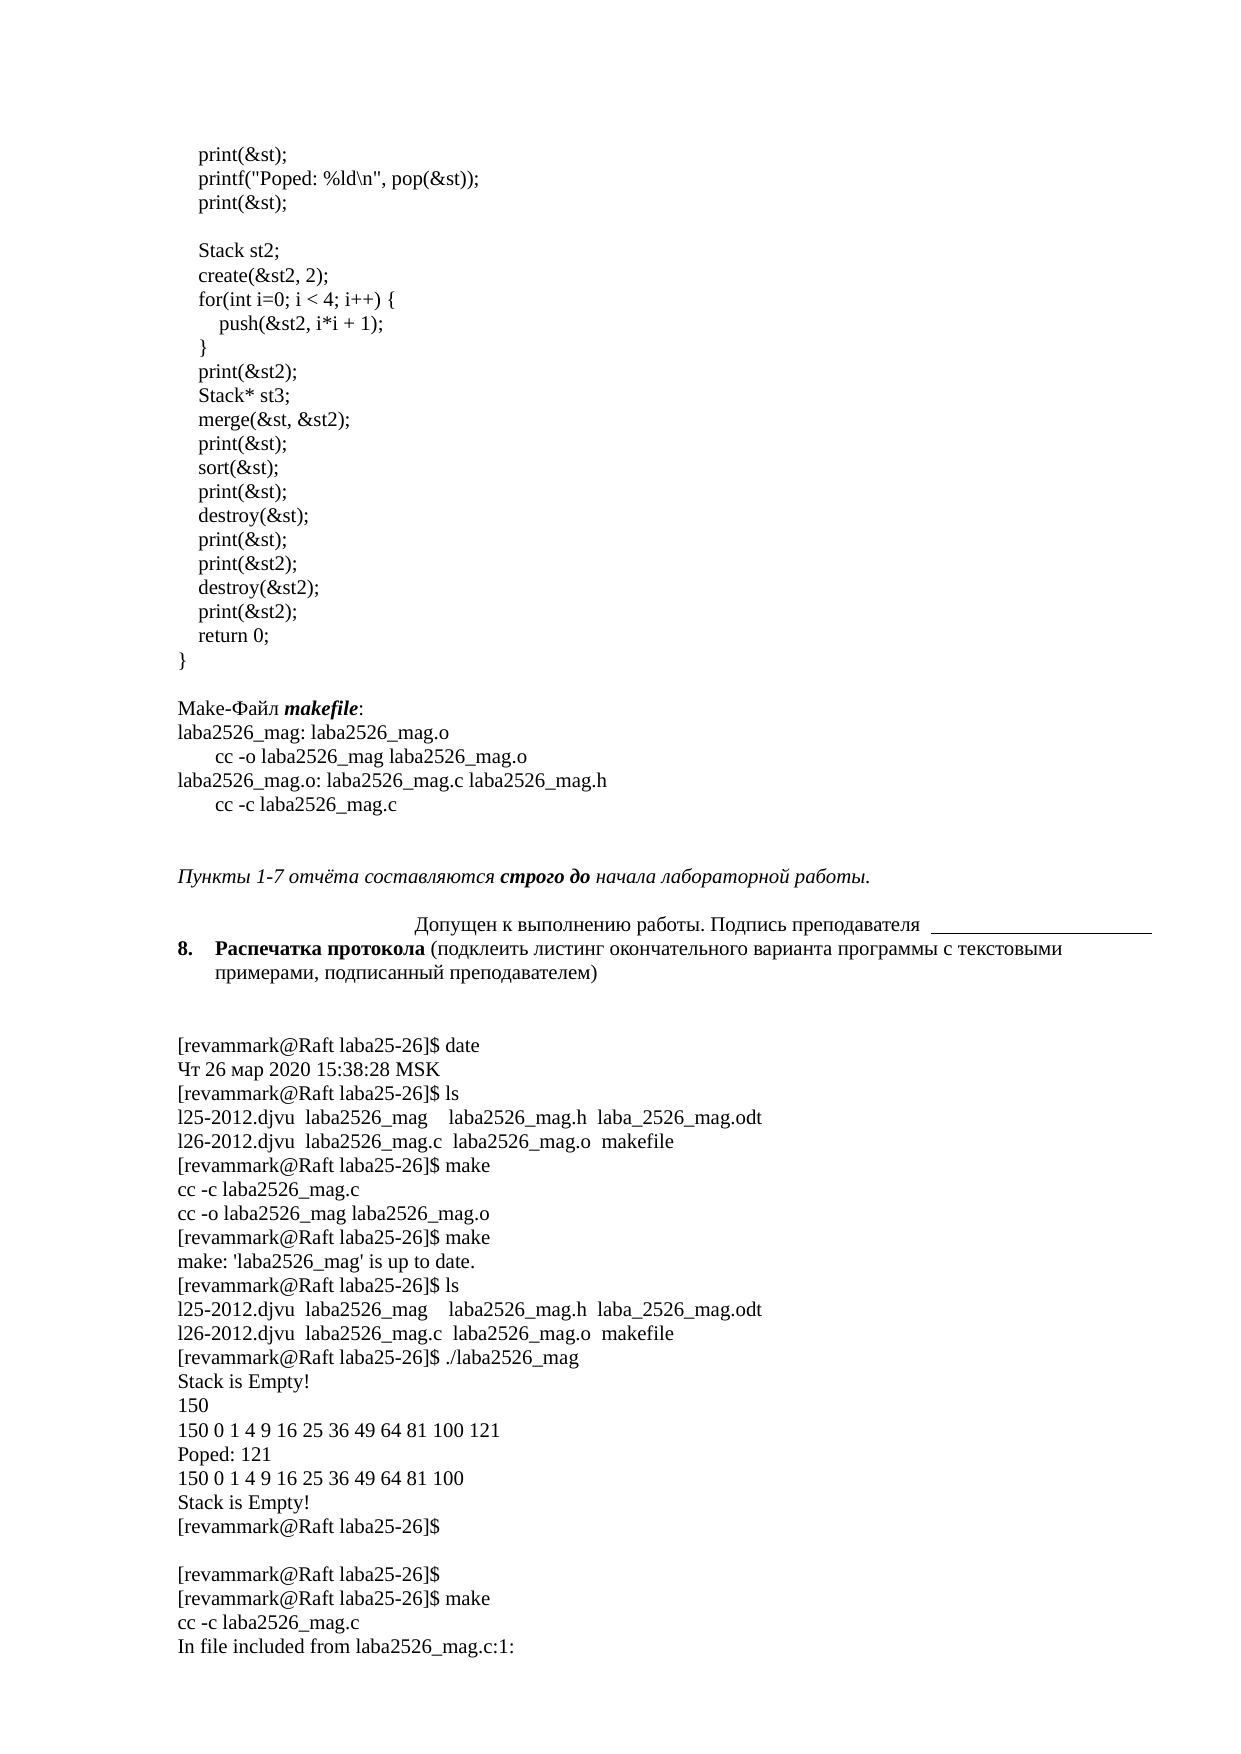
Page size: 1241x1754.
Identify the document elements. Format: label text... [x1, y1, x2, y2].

text [revammark@Raft laba25-26]$ [177, 1514, 1152, 1538]
text Stack st2; [177, 238, 1152, 262]
text 150 0 1 4 9 16 25 36 49 64 81 100 [177, 1466, 1152, 1490]
text for(int i=0; i < 4; i++) { [177, 287, 1152, 311]
text merge(&st, &st2); [177, 407, 1152, 431]
text print(&st); [177, 431, 1152, 455]
text [revammark@Raft laba25-26]$ ls [177, 1273, 1152, 1297]
text cc -c laba2526_mag.c [177, 1610, 1152, 1634]
text destroy(&st); [177, 503, 1152, 527]
text Make-Файл makefile: [177, 696, 1152, 720]
text [revammark@Raft laba25-26]$ make [177, 1153, 1152, 1177]
text [revammark@Raft laba25-26]$ date [177, 1032, 1152, 1057]
text } [177, 647, 1152, 672]
text [revammark@Raft laba25-26]$ ./laba2526_mag [177, 1345, 1152, 1369]
text return 0; [177, 623, 1152, 647]
text laba2526_mag.o: laba2526_mag.c laba2526_mag.h [177, 768, 1152, 792]
text print(&st2); [177, 359, 1152, 383]
text Чт 26 мар 2020 15:38:28 MSK [177, 1057, 1152, 1081]
text l25-2012.djvu laba2526_mag laba2526_mag.h laba_2526_mag.odt [177, 1105, 1152, 1129]
text l26-2012.djvu laba2526_mag.c laba2526_mag.o makefile [177, 1129, 1152, 1153]
list Распечатка протокола (подклеить листинг окончательного варианта программы с текстовыми примерами, подписанный преподавателем) [177, 936, 1152, 984]
text [revammark@Raft laba25-26]$ make [177, 1586, 1152, 1610]
text Stack* st3; [177, 383, 1152, 407]
text print(&st); [177, 527, 1152, 551]
text [revammark@Raft laba25-26]$ ls [177, 1081, 1152, 1105]
text Допущен к выполнению работы. Подпись преподавателя [177, 912, 1152, 936]
text } [177, 335, 1152, 359]
text Stack is Empty! [177, 1369, 1152, 1393]
text print(&st2); [177, 551, 1152, 575]
text Poped: 121 [177, 1442, 1152, 1466]
text create(&st2, 2); [177, 262, 1152, 287]
text cc -c laba2526_mag.c [177, 792, 1152, 816]
text print(&st); [177, 190, 1152, 214]
text laba2526_mag: laba2526_mag.o [177, 720, 1152, 744]
text In file included from laba2526_mag.c:1: [177, 1634, 1152, 1658]
text cc -o laba2526_mag laba2526_mag.o [177, 744, 1152, 768]
text destroy(&st2); [177, 575, 1152, 599]
text 150 [177, 1393, 1152, 1417]
text l25-2012.djvu laba2526_mag laba2526_mag.h laba_2526_mag.odt [177, 1297, 1152, 1321]
text cc -c laba2526_mag.c [177, 1177, 1152, 1201]
text print(&st2); [177, 599, 1152, 623]
text make: 'laba2526_mag' is up to date. [177, 1249, 1152, 1273]
text sort(&st); [177, 455, 1152, 479]
text Пункты 1-7 отчёта составляются строго до начала лабораторной работы. [177, 864, 1152, 888]
text 150 0 1 4 9 16 25 36 49 64 81 100 121 [177, 1417, 1152, 1442]
text printf("Poped: %ld\n", pop(&st)); [177, 166, 1152, 190]
text Stack is Empty! [177, 1490, 1152, 1514]
text print(&st); [177, 479, 1152, 503]
text push(&st2, i*i + 1); [177, 311, 1152, 335]
text print(&st); [177, 142, 1152, 166]
text [revammark@Raft laba25-26]$ make [177, 1225, 1152, 1249]
text [revammark@Raft laba25-26]$ [177, 1562, 1152, 1586]
text cc -o laba2526_mag laba2526_mag.o [177, 1201, 1152, 1225]
text l26-2012.djvu laba2526_mag.c laba2526_mag.o makefile [177, 1321, 1152, 1345]
